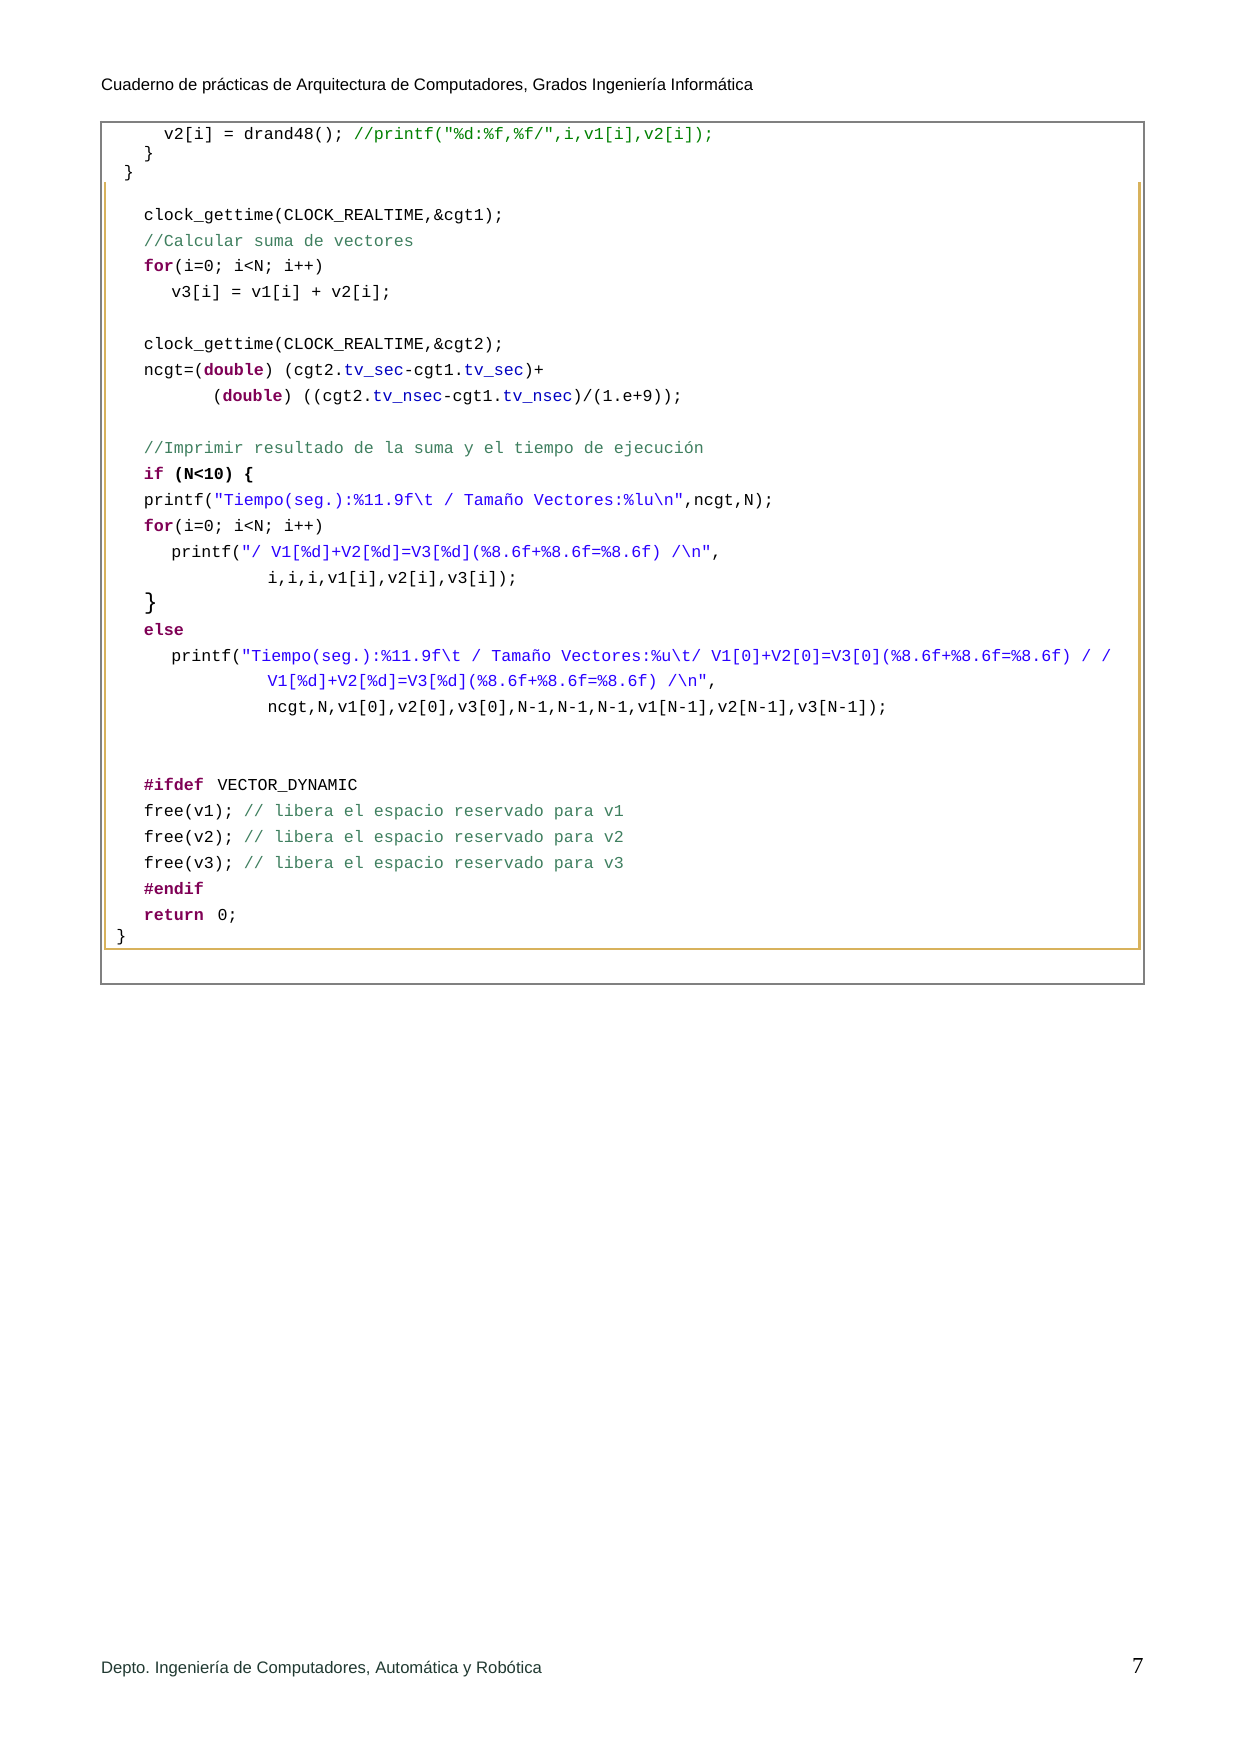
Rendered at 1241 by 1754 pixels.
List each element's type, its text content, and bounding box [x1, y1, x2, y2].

table_cell v2[i] = drand48(); //printf("%d:%f,%f/",i,v1[i],v2[i]); } } clock_gettime(CLOCK_REALTIME,&cgt1); //Calcular suma de vectores for(i=0; i<N; i++) v3[i] = v1[i] + v2[i]; clock_gettime(CLOCK_REALTIME,&cgt2); ncgt=(double) (cgt2.tv_sec-cgt1.tv_sec)+ (double) ((cgt2.tv_nsec-cgt1.tv_nsec)/(1.e+9)); //Imprimir resultado de la suma y el tiempo de ejecución if (N<10) { printf("Tiempo(seg.):%11.9f\t / Tamaño Vectores:%lu\n",ncgt,N); for(i=0; i<N; i++) printf("/ V1[%d]+V2[%d]=V3[%d](%8.6f+%8.6f=%8.6f) /\n", i,i,i,v1[i],v2[i],v3[i]); } else printf("Tiempo(seg.):%11.9f\t / Tamaño Vectores:%u\t/ V1[0]+V2[0]=V3[0](%8.6f+%8.6f=%8.6f) / / V1[%d]+V2[%d]=V3[%d](%8.6f+%8.6f=%8.6f) /\n", ncgt,N,v1[0],v2[0],v3[0],N-1,N-1,N-1,v1[N-1],v2[N-1],v3[N-1]); #ifdef VECTOR_DYNAMIC free(v1); // libera el espacio reservado para v1 free(v2); // libera el espacio reservado para v2 free(v3); // libera el espacio reservado para v3 #endif return 0; } [102, 123, 1143, 983]
